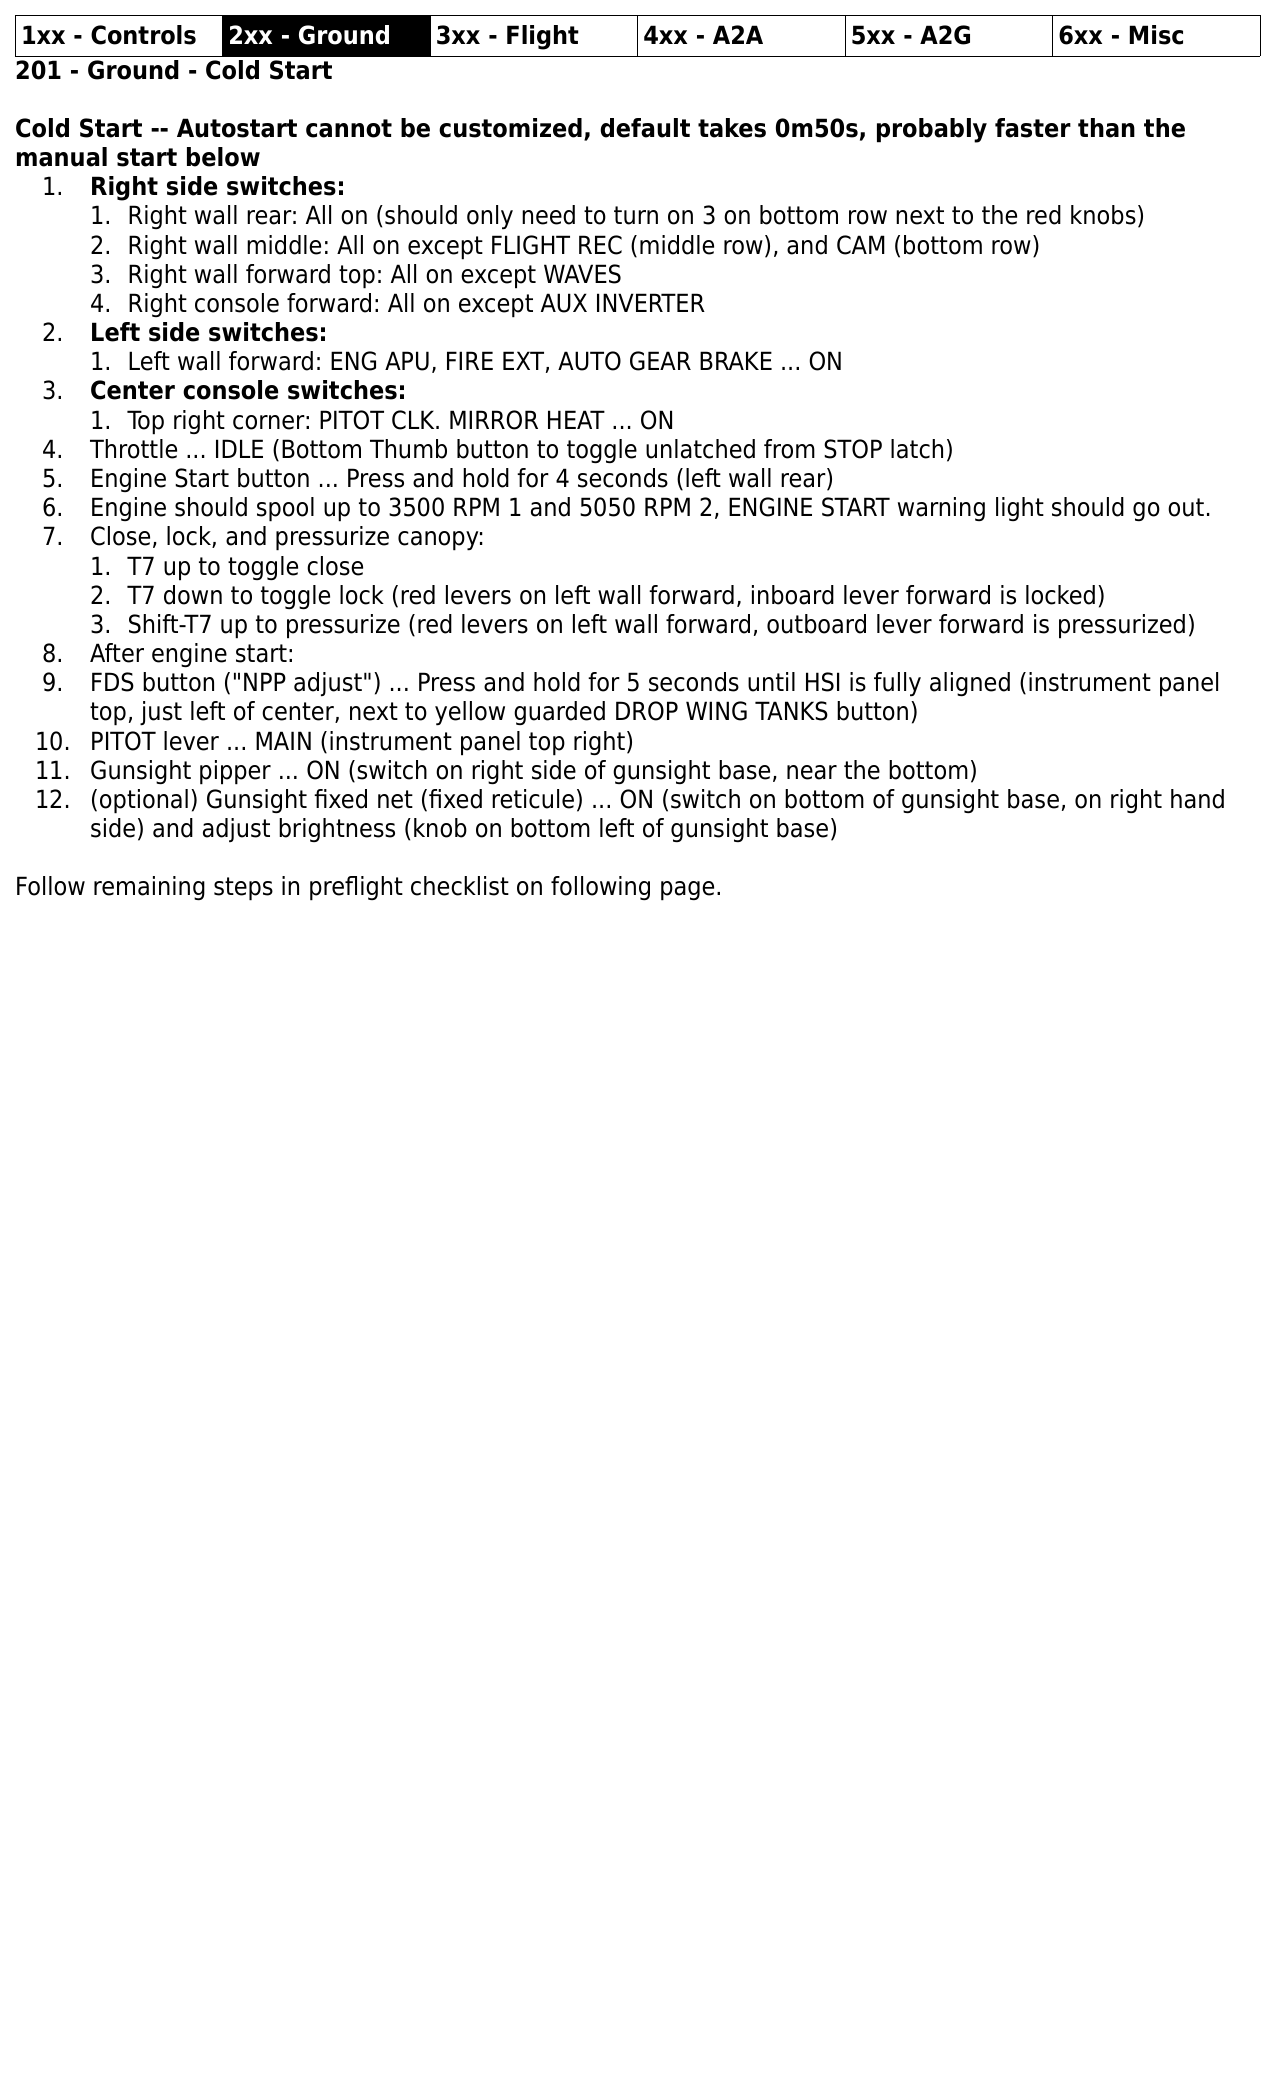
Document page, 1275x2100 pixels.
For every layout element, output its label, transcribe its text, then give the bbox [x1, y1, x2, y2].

list T7 down to toggle lock (red levers on left wall forward, inboard lever forward is locked) [90, 581, 1260, 610]
text Follow remaining steps in preflight checklist on following page. [15, 872, 1260, 902]
list Right wall middle: All on except FLIGHT REC (middle row), and CAM (bottom row) [90, 231, 1260, 260]
list Left side switches: [52, 318, 1260, 347]
list PITOT lever ... MAIN (instrument panel top right) [52, 727, 1260, 756]
list Right side switches: [52, 172, 1260, 202]
table_header 4xx - A2A [638, 16, 845, 56]
list Center console switches: [52, 377, 1260, 406]
text Cold Start -- Autostart cannot be customized, default takes 0m50s, probably faster than the manual start below [15, 114, 1260, 172]
text 201 - Ground - Cold Start [15, 57, 1260, 85]
list Throttle ... IDLE (Bottom Thumb button to toggle unlatched from STOP latch) [52, 435, 1260, 464]
table_header 3xx - Flight [431, 16, 637, 56]
table_header 6xx - Misc [1053, 16, 1260, 56]
list Right wall forward top: All on except WAVES [90, 260, 1260, 289]
list Shift-T7 up to pressurize (red levers on left wall forward, outboard lever forward is pressurized) [90, 610, 1260, 639]
list T7 up to toggle close [90, 552, 1260, 581]
list Engine should spool up to 3500 RPM 1 and 5050 RPM 2, ENGINE START warning light should go out. [52, 493, 1260, 522]
list Top right corner: PITOT CLK. MIRROR HEAT ... ON [90, 406, 1260, 435]
list Gunsight pipper ... ON (switch on right side of gunsight base, near the bottom) [52, 756, 1260, 785]
table_header 1xx - Controls [16, 16, 222, 56]
list (optional) Gunsight fixed net (fixed reticule) ... ON (switch on bottom of gunsight base, on right hand side) and adjust brightness (knob on bottom left of gunsight base) [52, 785, 1260, 843]
list Engine Start button ... Press and hold for 4 seconds (left wall rear) [52, 464, 1260, 493]
list Close, lock, and pressurize canopy: [52, 522, 1260, 552]
table_header 2xx - Ground [223, 16, 430, 56]
table_header 5xx - A2G [846, 16, 1052, 56]
list FDS button ("NPP adjust") ... Press and hold for 5 seconds until HSI is fully aligned (instrument panel top, just left of center, next to yellow guarded DROP WING TANKS button) [52, 668, 1260, 727]
list Right console forward: All on except AUX INVERTER [90, 289, 1260, 318]
list Right wall rear: All on (should only need to turn on 3 on bottom row next to the red knobs) [90, 202, 1260, 231]
list Left wall forward: ENG APU, FIRE EXT, AUTO GEAR BRAKE ... ON [90, 347, 1260, 377]
list After engine start: [52, 639, 1260, 668]
